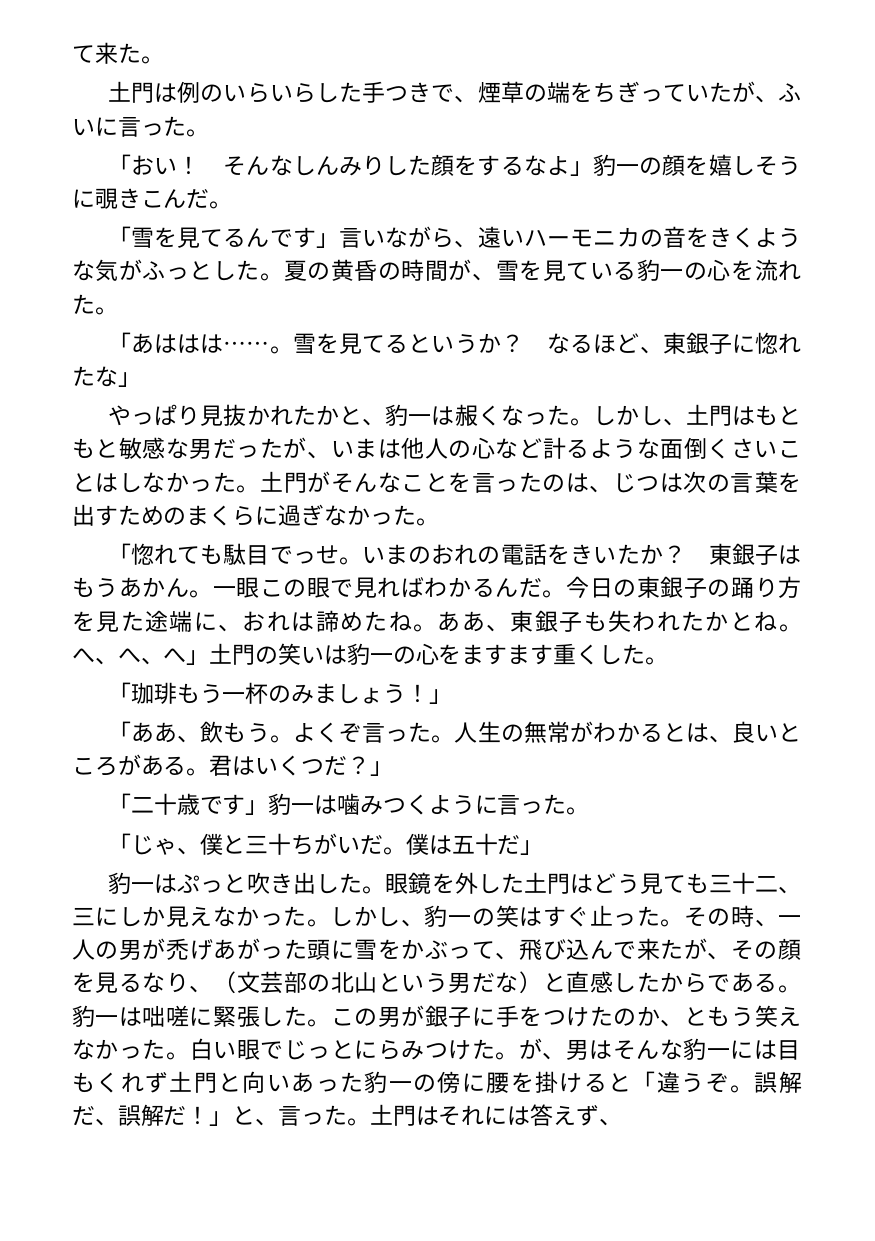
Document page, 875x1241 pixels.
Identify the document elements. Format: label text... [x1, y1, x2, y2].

text 「惚れても駄目でっせ。いまのおれの電話をきいたか？ 東銀子はもうあかん。一眼この眼で見ればわかるんだ。今日の東銀子の踊り方を見た途端に、おれは諦めたね。ああ、東銀子も失われたかとね。へ、へ、へ」土門の笑いは豹一の心をますます重くした。 [72, 537, 802, 670]
text 「じゃ、僕と三十ちがいだ。僕は五十だ」 [72, 826, 802, 860]
text やっぱり見抜かれたかと、豹一は赧くなった。しかし、土門はもともと敏感な男だったが、いまは他人の心など計るような面倒くさいことはしなかった。土門がそんなことを言ったのは、じつは次の言葉を出すためのまくらに過ぎなかった。 [72, 398, 802, 531]
text 土門は例のいらいらした手つきで、煙草の端をちぎっていたが、ふいに言った。 [72, 75, 802, 142]
text 「あははは……。雪を見てるというか？ なるほど、東銀子に惚れたな」 [72, 326, 802, 392]
text 「二十歳です」豹一は噛みつくように言った。 [72, 787, 802, 821]
text 「ああ、飲もう。よくぞ言った。人生の無常がわかるとは、良いところがある。君はいくつだ？」 [72, 715, 802, 781]
text 「珈琲もう一杯のみましょう！」 [72, 676, 802, 709]
text 「雪を見てるんです」言いながら、遠いハーモニカの音をきくような気がふっとした。夏の黄昏の時間が、雪を見ている豹一の心を流れた。 [72, 220, 802, 320]
text 「おい！ そんなしんみりした顔をするなよ」豹一の顔を嬉しそうに覗きこんだ。 [72, 148, 802, 214]
text て来た。 [72, 36, 802, 69]
text 豹一はぷっと吹き出した。眼鏡を外した土門はどう見ても三十二、三にしか見えなかった。しかし、豹一の笑はすぐ止った。その時、一人の男が禿げあがった頭に雪をかぶって、飛び込んで来たが、その顔を見るなり、（文芸部の北山という男だな）と直感したからである。豹一は咄嗟に緊張した。この男が銀子に手をつけたのか、ともう笑えなかった。白い眼でじっとにらみつけた。が、男はそんな豹一には目もくれず土門と向いあった豹一の傍に腰を掛けると「違うぞ。誤解だ、誤解だ！」と、言った。土門はそれには答えず、 [72, 866, 802, 1131]
